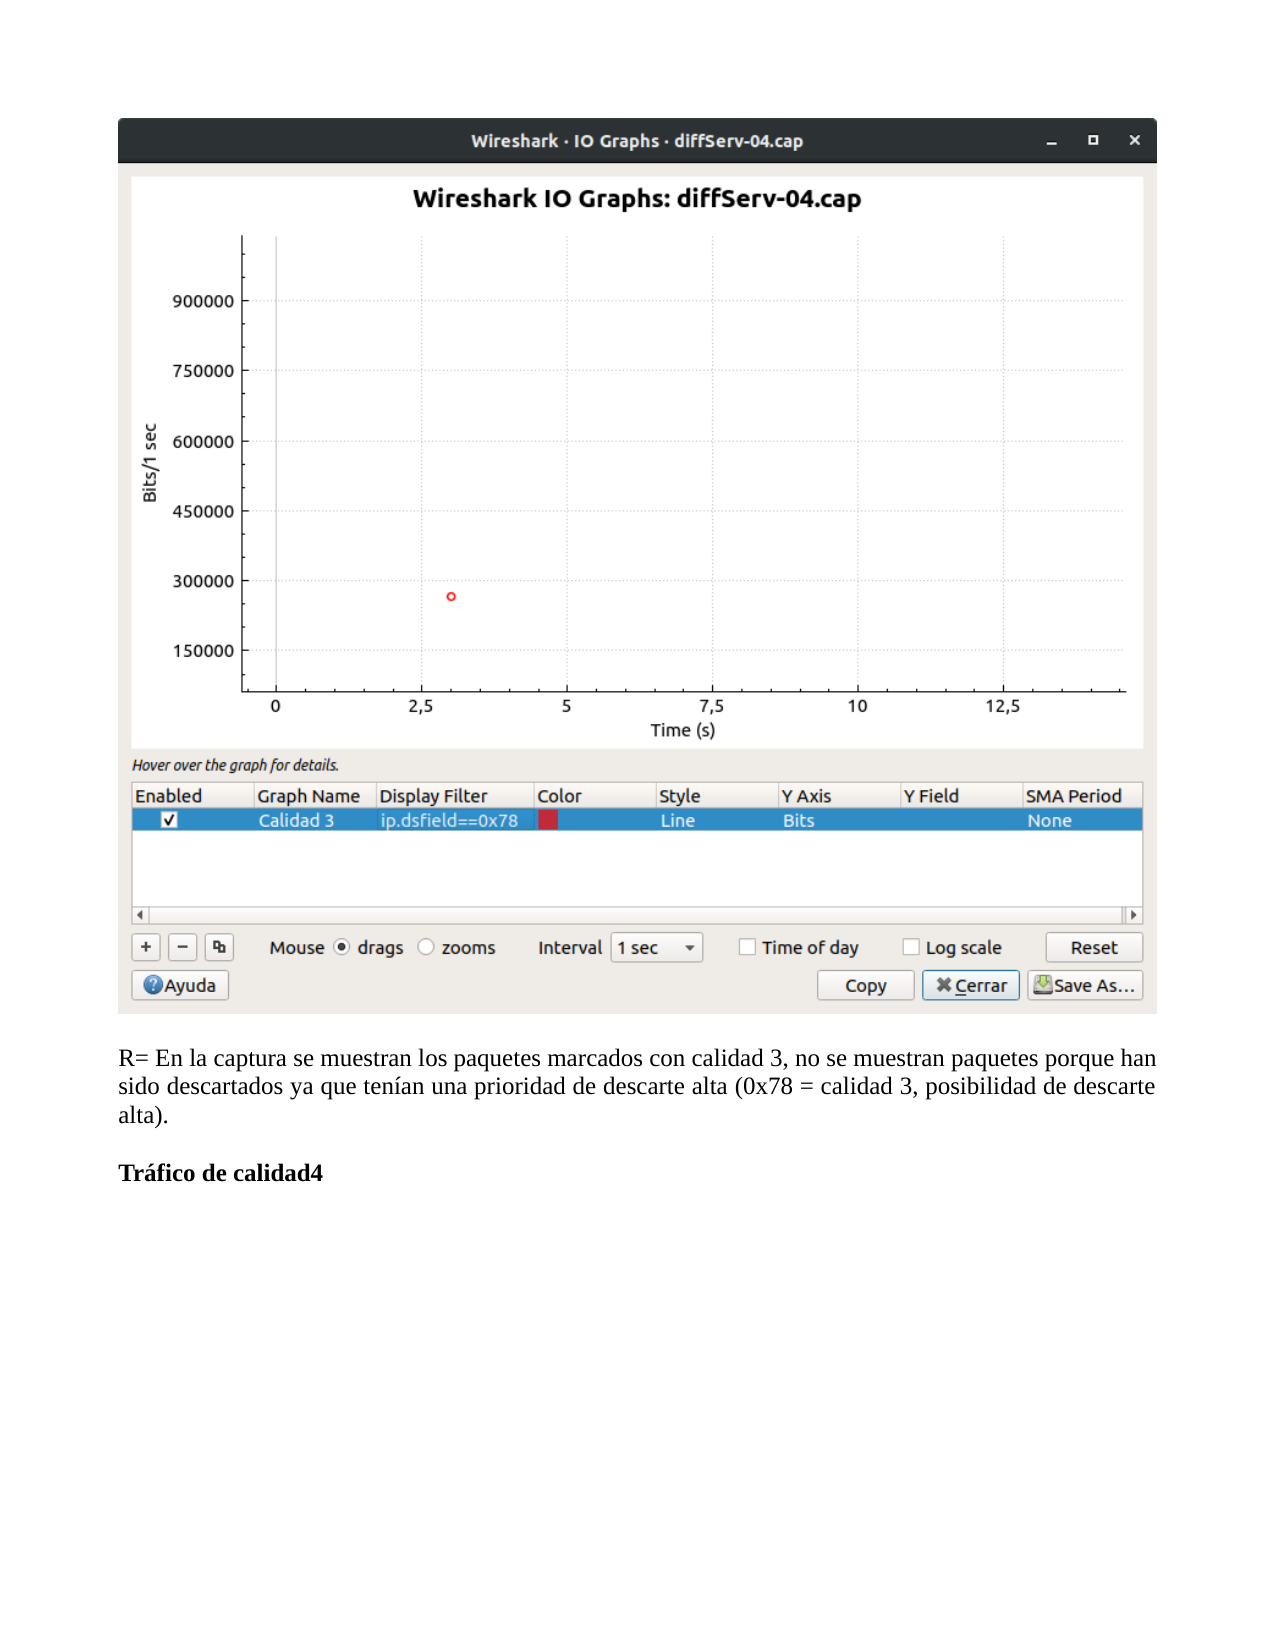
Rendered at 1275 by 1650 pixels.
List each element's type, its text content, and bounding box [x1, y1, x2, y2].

picture [118, 118, 1157, 1014]
text R= En la captura se muestran los paquetes marcados con calidad 3, no se muestran paquetes porque han sido descartados ya que tenían una prioridad de descarte alta (0x78 = calidad 3, posibilidad de descarte alta). [118, 1043, 1157, 1129]
text Tráfico de calidad4 [118, 1158, 1157, 1186]
